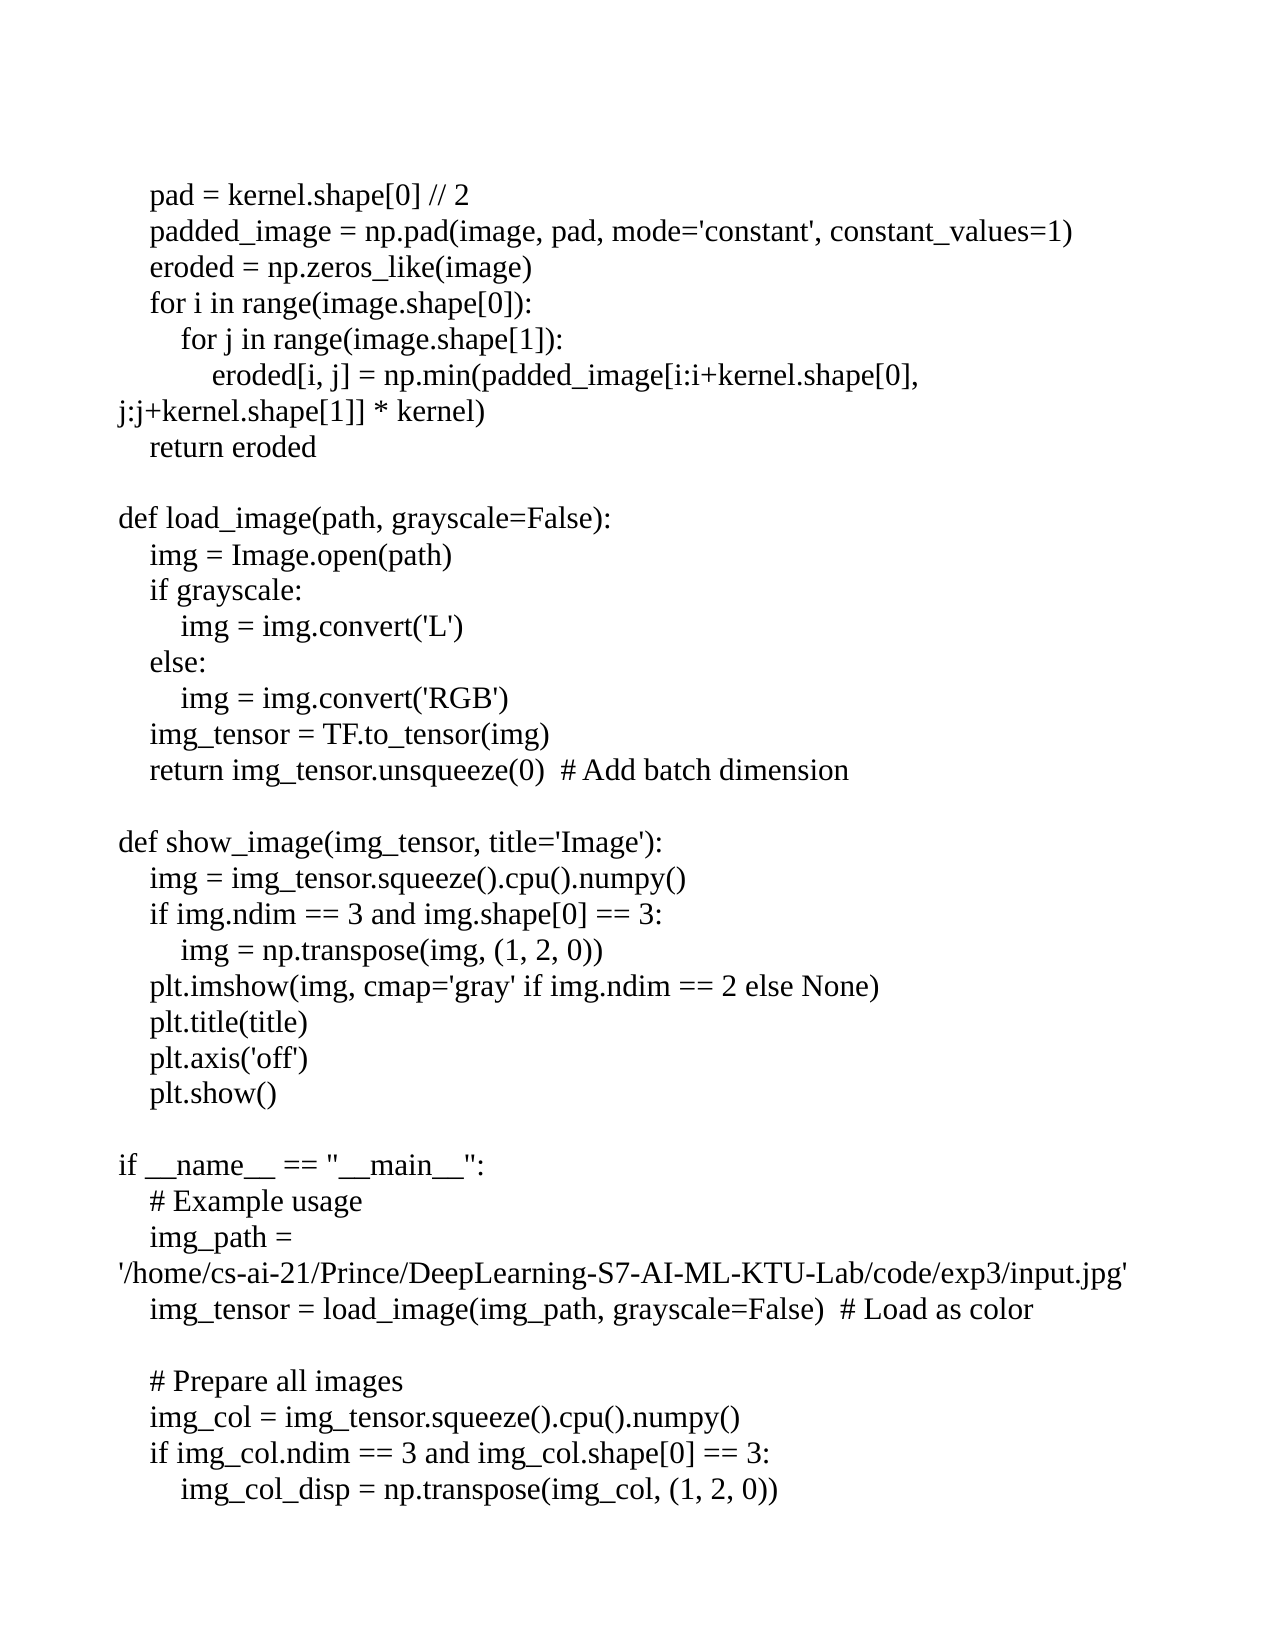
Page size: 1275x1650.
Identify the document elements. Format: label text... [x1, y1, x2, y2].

text plt.show() [118, 1075, 1157, 1111]
text pad = kernel.shape[0] // 2 [118, 176, 1157, 212]
text if grayscale: [118, 572, 1157, 608]
text plt.imshow(img, cmap='gray' if img.ndim == 2 else None) [118, 967, 1157, 1003]
text padded_image = np.pad(image, pad, mode='constant', constant_values=1) [118, 212, 1157, 248]
text if __name__ == "__main__": [118, 1147, 1157, 1183]
text for j in range(image.shape[1]): [118, 320, 1157, 356]
text img = img_tensor.squeeze().cpu().numpy() [118, 859, 1157, 895]
text img_col_disp = np.transpose(img_col, (1, 2, 0)) [118, 1470, 1157, 1506]
text plt.axis('off') [118, 1039, 1157, 1075]
text if img_col.ndim == 3 and img_col.shape[0] == 3: [118, 1434, 1157, 1470]
text else: [118, 643, 1157, 679]
text return img_tensor.unsqueeze(0) # Add batch dimension [118, 751, 1157, 787]
text plt.title(title) [118, 1003, 1157, 1039]
text img_col = img_tensor.squeeze().cpu().numpy() [118, 1398, 1157, 1434]
text img = img.convert('L') [118, 608, 1157, 643]
text img_tensor = load_image(img_path, grayscale=False) # Load as color [118, 1290, 1157, 1326]
text img_tensor = TF.to_tensor(img) [118, 715, 1157, 751]
text img = Image.open(path) [118, 536, 1157, 572]
text for i in range(image.shape[0]): [118, 284, 1157, 320]
text img = img.convert('RGB') [118, 679, 1157, 715]
text def show_image(img_tensor, title='Image'): [118, 823, 1157, 859]
text img_path = '/home/cs-ai-21/Prince/DeepLearning-S7-AI-ML-KTU-Lab/code/exp3/input.jpg' [118, 1218, 1157, 1290]
text return eroded [118, 428, 1157, 464]
text img = np.transpose(img, (1, 2, 0)) [118, 931, 1157, 967]
text eroded[i, j] = np.min(padded_image[i:i+kernel.shape[0], j:j+kernel.shape[1]] * kernel) [118, 356, 1157, 428]
text def load_image(path, grayscale=False): [118, 500, 1157, 536]
text eroded = np.zeros_like(image) [118, 248, 1157, 284]
text # Example usage [118, 1183, 1157, 1218]
text # Prepare all images [118, 1362, 1157, 1398]
text if img.ndim == 3 and img.shape[0] == 3: [118, 895, 1157, 931]
